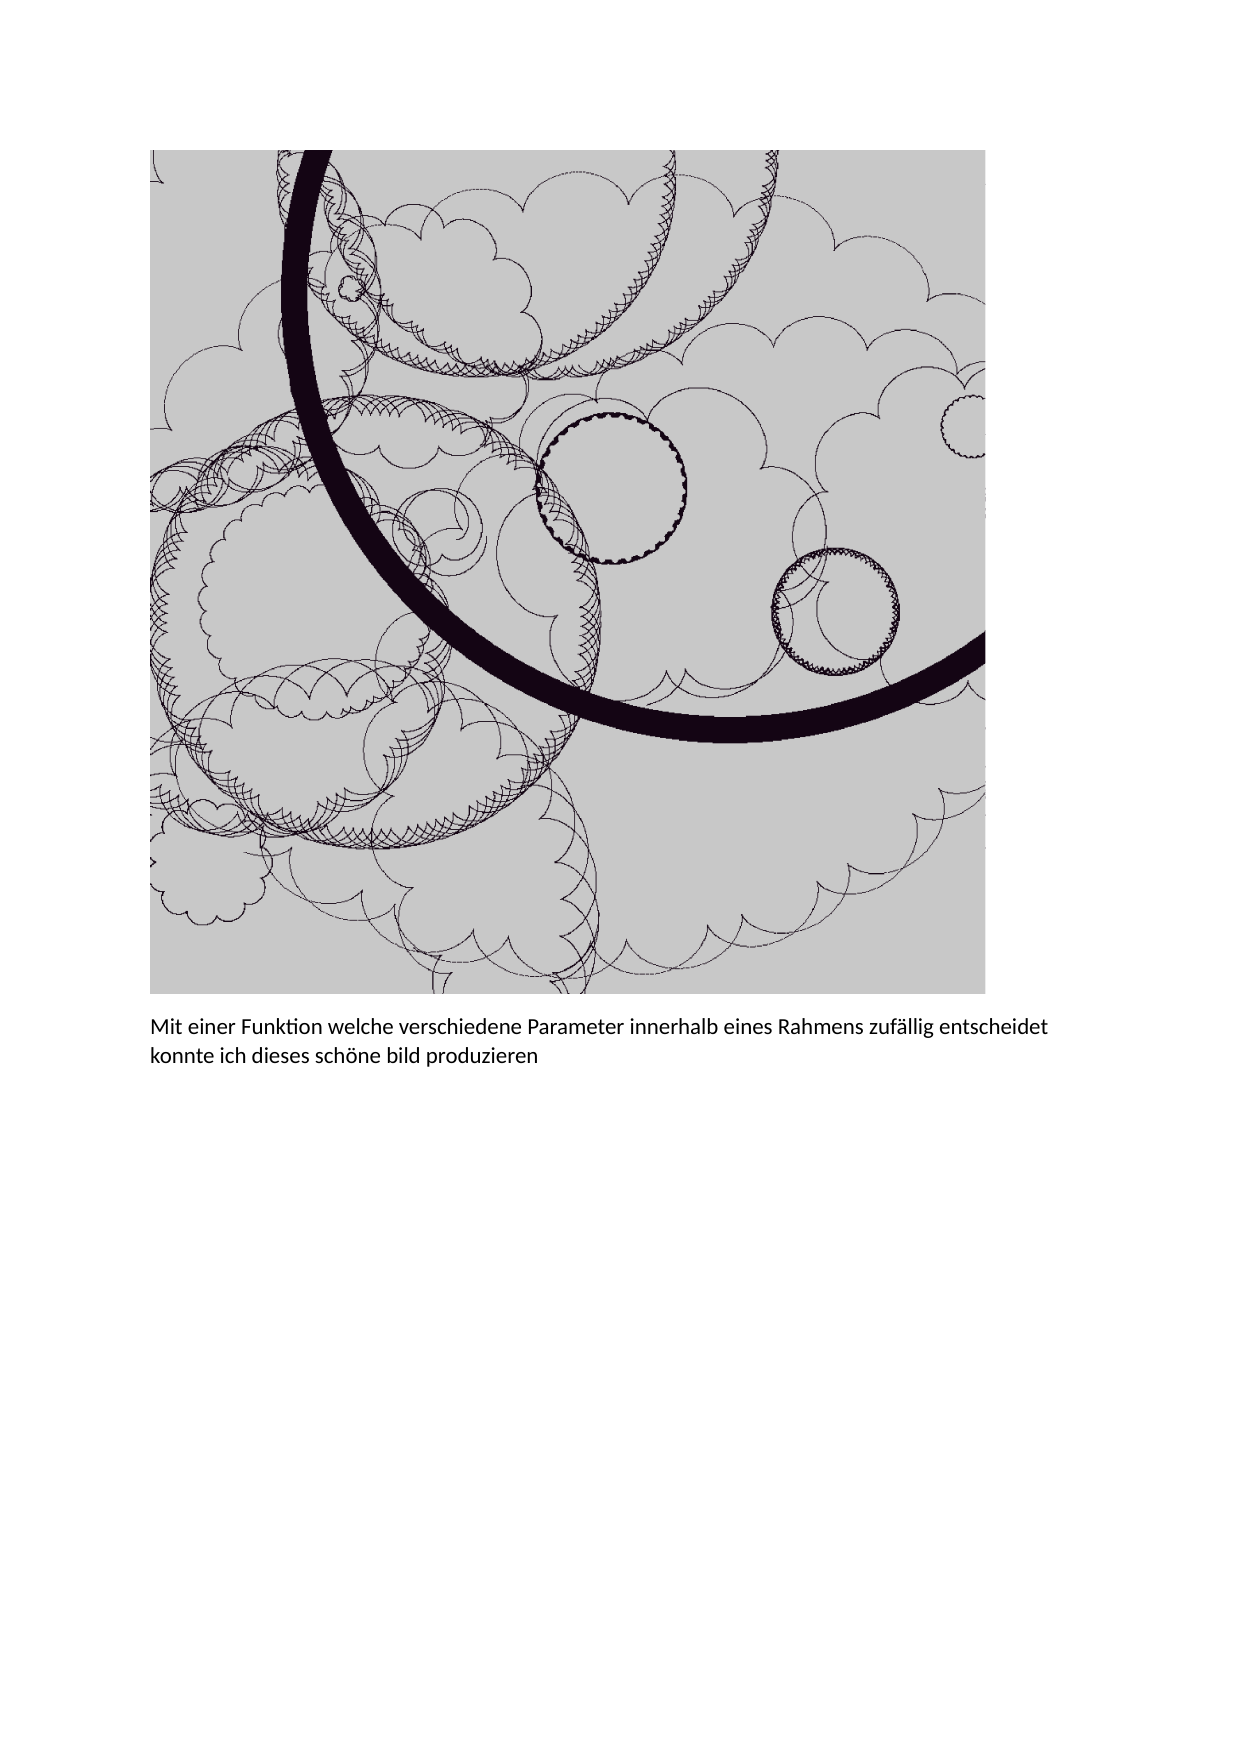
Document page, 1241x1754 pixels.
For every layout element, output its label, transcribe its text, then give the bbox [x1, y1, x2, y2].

text Mit einer Funktion welche verschiedene Parameter innerhalb eines Rahmens zufällig entscheidet konnte ich dieses schöne bild produzieren [150, 1012, 1090, 1069]
